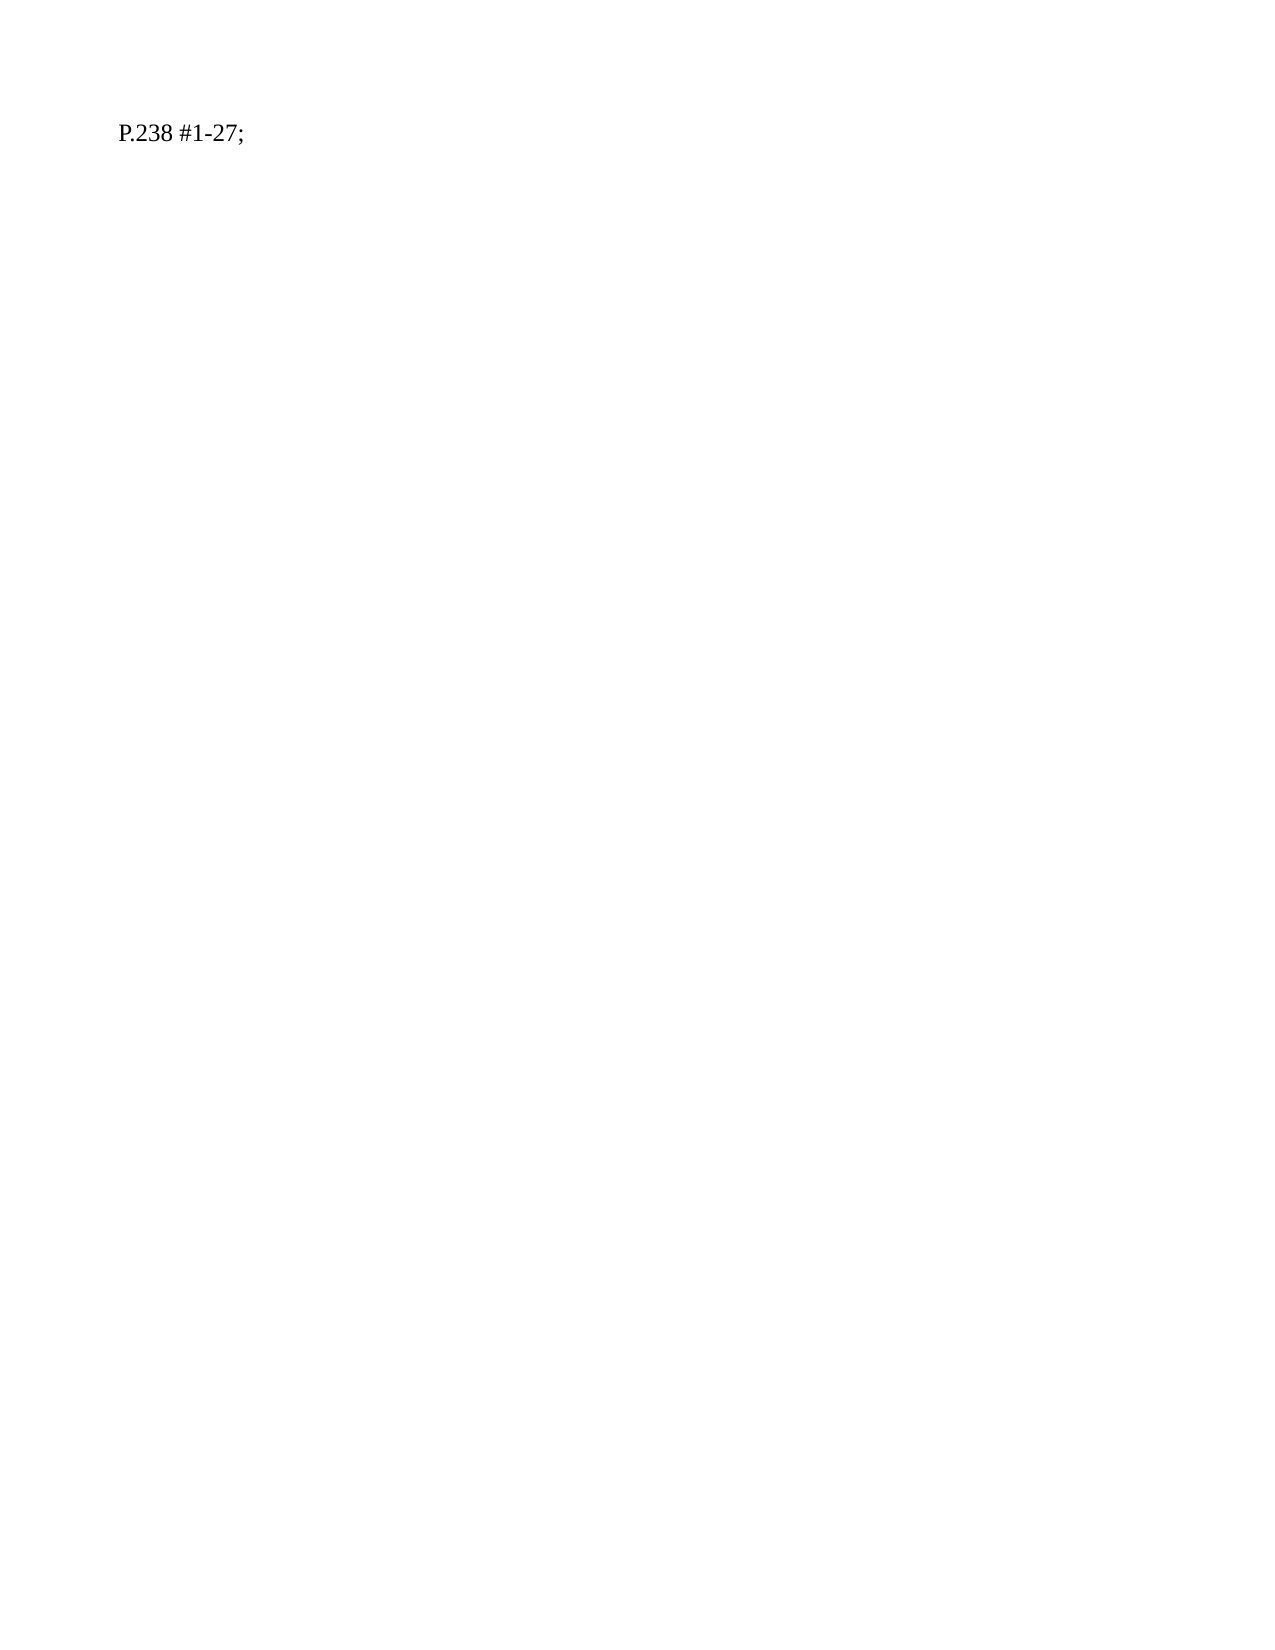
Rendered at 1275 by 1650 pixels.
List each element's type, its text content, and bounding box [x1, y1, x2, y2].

text P.238 #1-27; [118, 118, 1157, 147]
